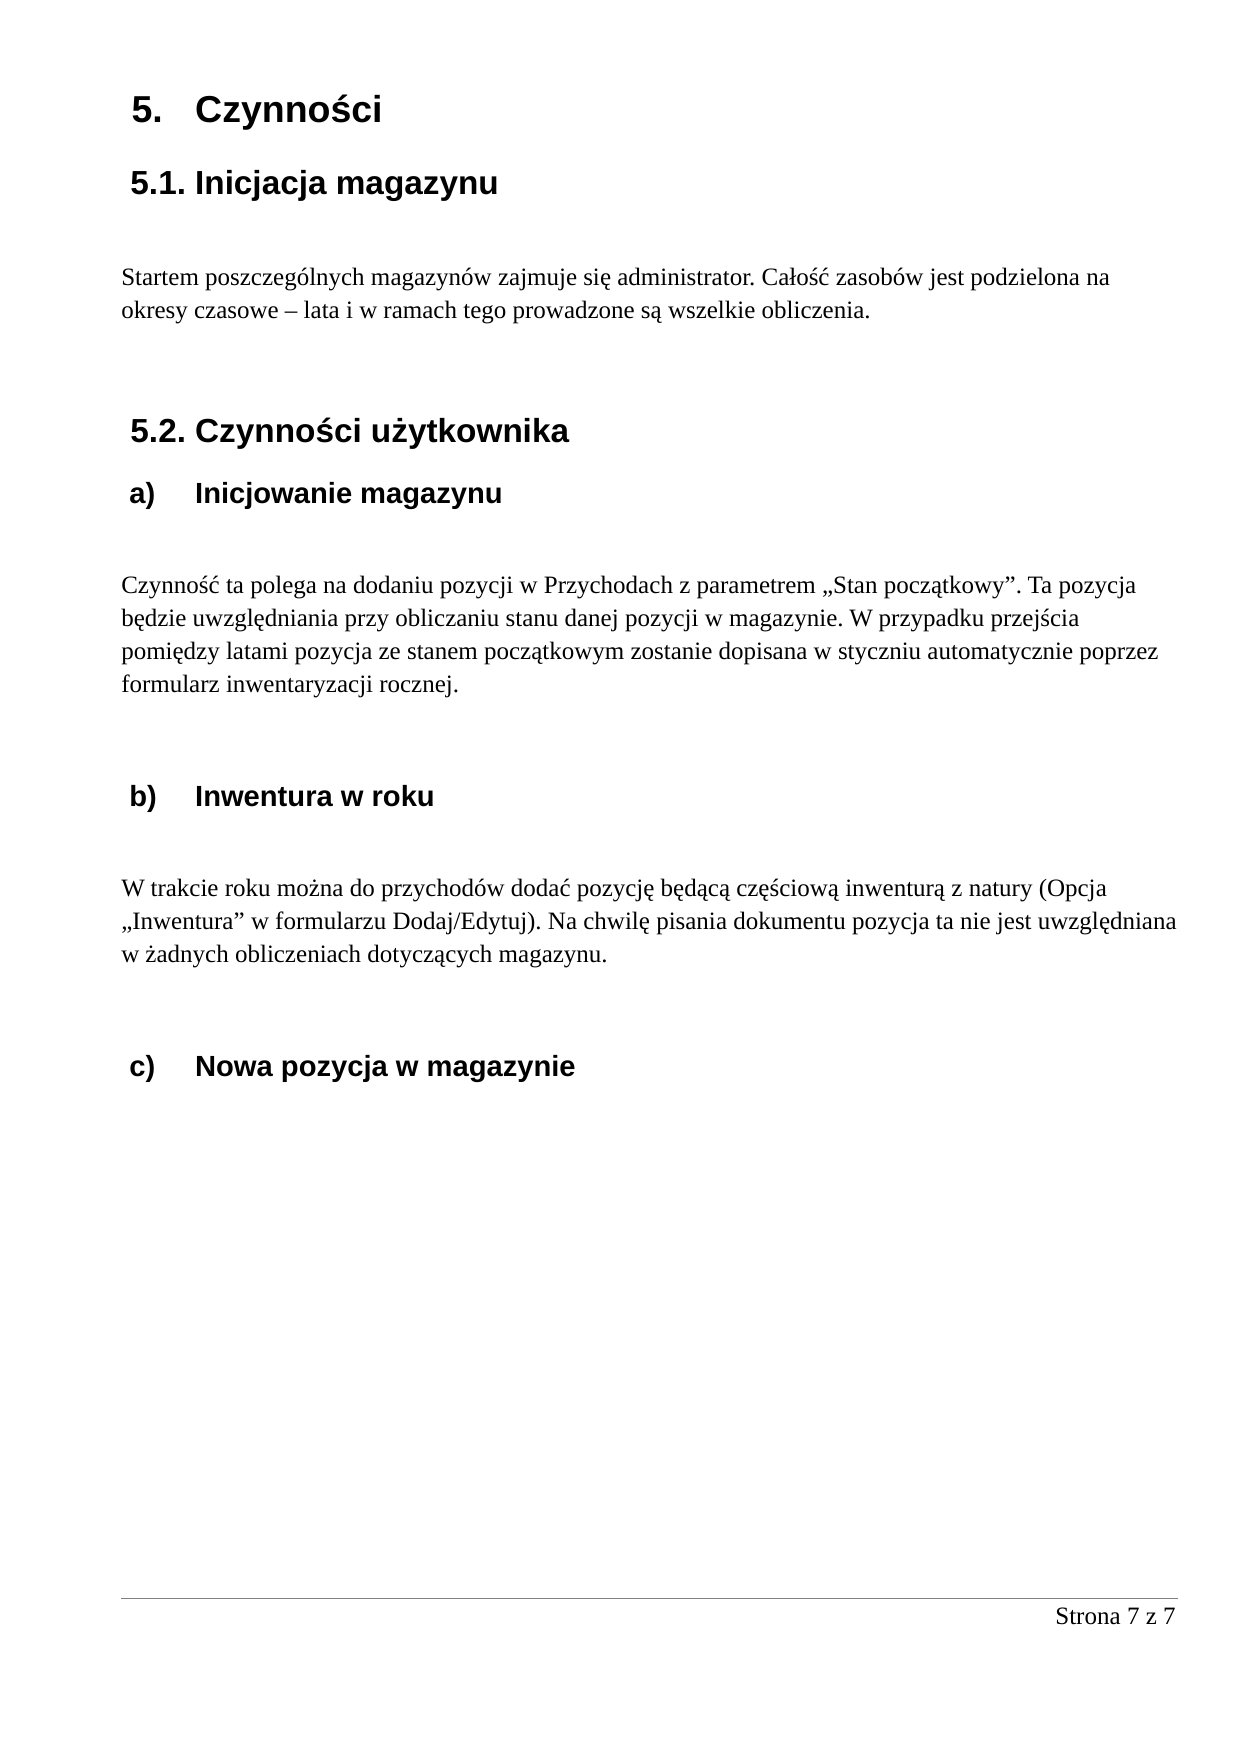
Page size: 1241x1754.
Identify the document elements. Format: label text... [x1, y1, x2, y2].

subtitle Czynności użytkownika [121, 411, 1178, 449]
text Czynność ta polega na dodaniu pozycji w Przychodach z parametrem „Stan początkowy”. Ta pozycja będzie uwzględniania przy obliczaniu stanu danej pozycji w magazynie. W przypadku przejścia pomiędzy latami pozycja ze stanem początkowym zostanie dopisana w styczniu automatycznie poprzez formularz inwentaryzacji rocznej. [121, 570, 1178, 698]
subtitle Inicjowanie magazynu [121, 477, 1178, 510]
subtitle Inwentura w roku [121, 779, 1178, 813]
subtitle Czynności [121, 87, 1178, 130]
subtitle Nowa pozycja w magazynie [121, 1048, 1178, 1082]
text W trakcie roku można do przychodów dodać pozycję będącą częściową inwenturą z natury (Opcja „Inwentura” w formularzu Dodaj/Edytuj). Na chwilę pisania dokumentu pozycja ta nie jest uwzględniana w żadnych obliczeniach dotyczących magazynu. [121, 873, 1178, 967]
subtitle Inicjacja magazynu [121, 163, 1178, 202]
text Startem poszczególnych magazynów zajmuje się administrator. Całość zasobów jest podzielona na okresy czasowe – lata i w ramach tego prowadzone są wszelkie obliczenia. [121, 262, 1178, 324]
